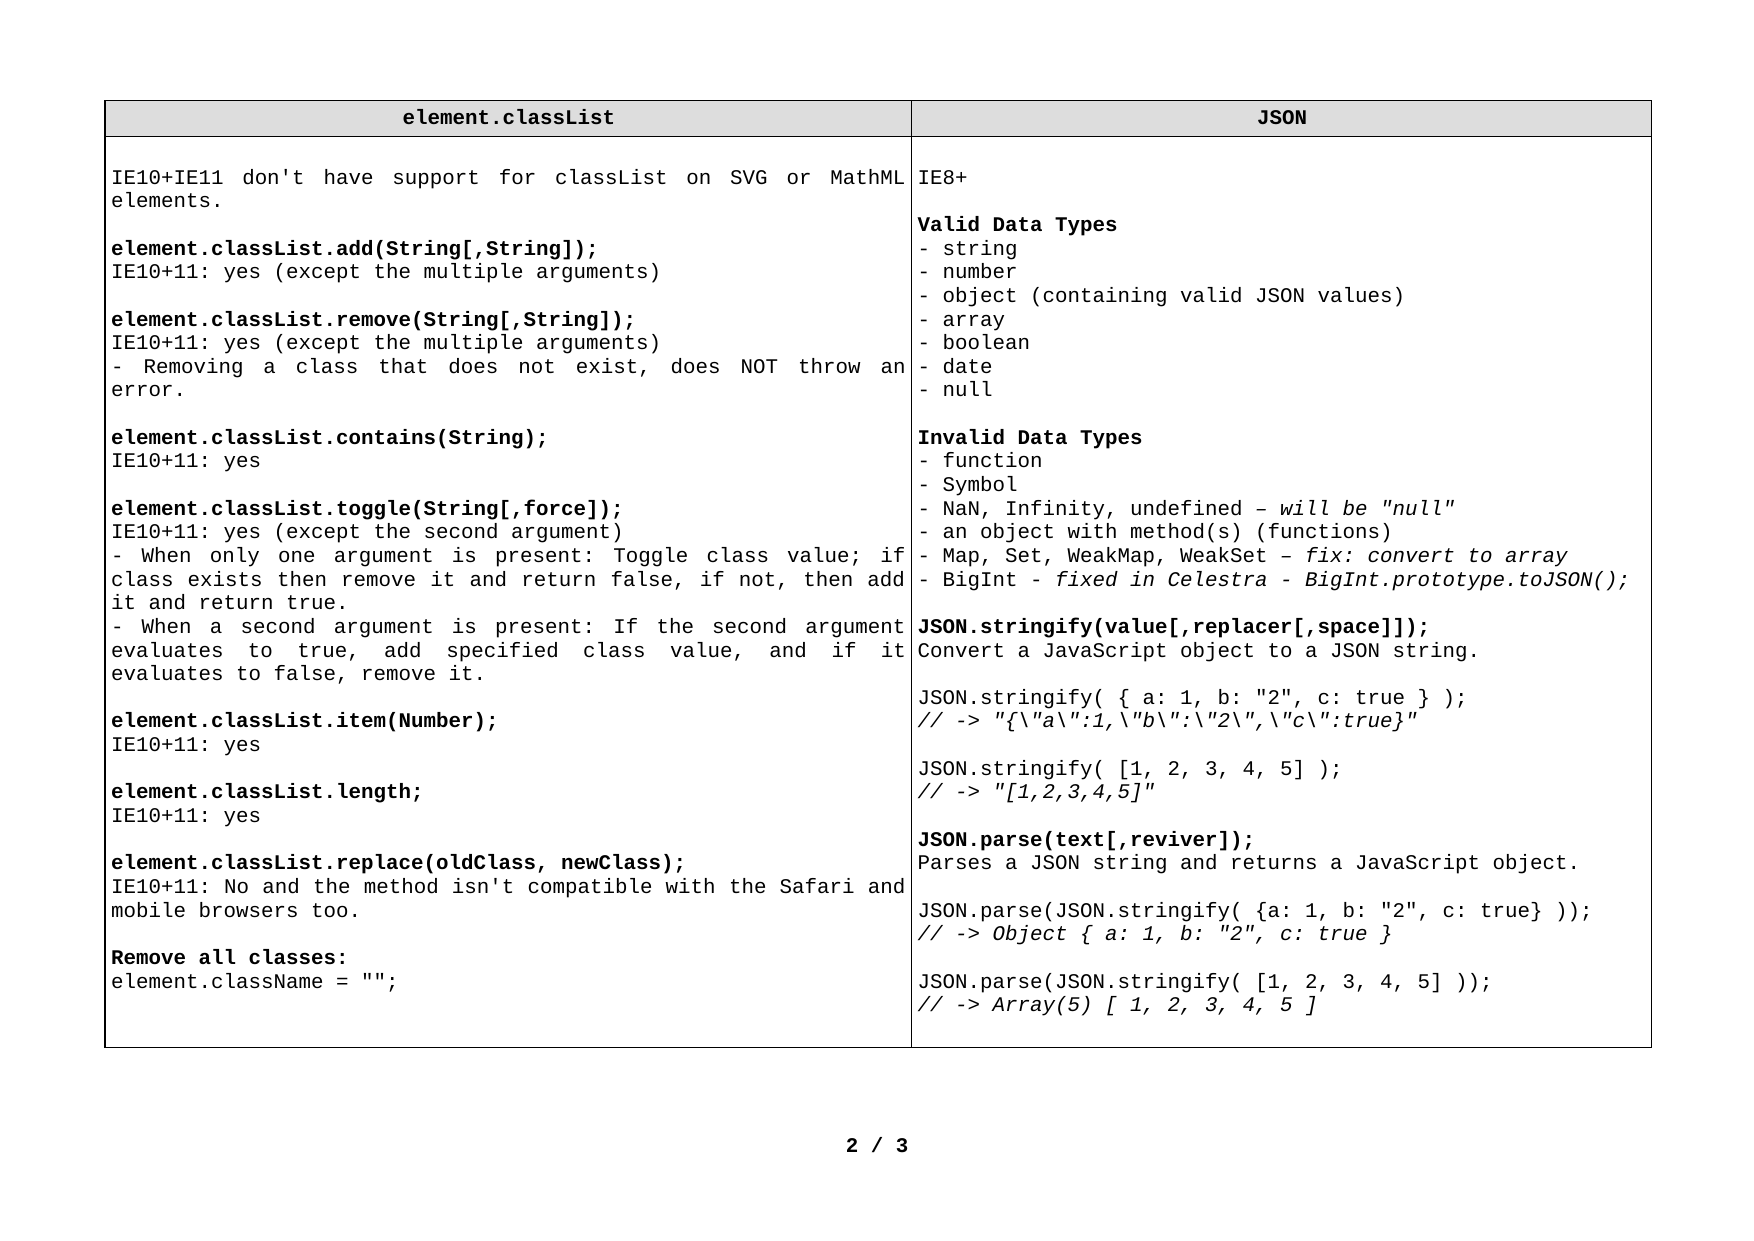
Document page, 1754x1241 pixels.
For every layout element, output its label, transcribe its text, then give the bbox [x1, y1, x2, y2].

table_cell IE10+IE11 don't have support for classList on SVG or MathML elements. element.classList.add(String[,String]); IE10+11: yes (except the multiple arguments) element.classList.remove(String[,String]); IE10+11: yes (except the multiple arguments) - Removing a class that does not exist, does NOT throw an error. element.classList.contains(String); IE10+11: yes element.classList.toggle(String[,force]); IE10+11: yes (except the second argument) - When only one argument is present: Toggle class value; if class exists then remove it and return false, if not, then add it and return true. - When a second argument is present: If the second argument evaluates to true, add specified class value, and if it evaluates to false, remove it. element.classList.item(Number); IE10+11: yes element.classList.length; IE10+11: yes element.classList.replace(oldClass, newClass); IE10+11: No and the method isn't compatible with the Safari and mobile browsers too. Remove all classes: element.className = ""; [106, 137, 911, 1047]
table_header JSON [912, 101, 1651, 136]
table_header element.classList [106, 101, 911, 136]
table_cell IE8+ Valid Data Types - string - number - object (containing valid JSON values) - array - boolean - date - null Invalid Data Types - function - Symbol - NaN, Infinity, undefined – will be "null" - an object with method(s) (functions) - Map, Set, WeakMap, WeakSet – fix: convert to array - BigInt - fixed in Celestra - BigInt.prototype.toJSON(); JSON.stringify(value[,replacer[,space]]); Convert a JavaScript object to a JSON string. JSON.stringify( { a: 1, b: "2", c: true } ); // -> "{\"a\":1,\"b\":\"2\",\"c\":true}" JSON.stringify( [1, 2, 3, 4, 5] ); // -> "[1,2,3,4,5]" JSON.parse(text[,reviver]); Parses a JSON string and returns a JavaScript object. JSON.parse(JSON.stringify( {a: 1, b: "2", c: true} )); // -> Object { a: 1, b: "2", c: true } JSON.parse(JSON.stringify( [1, 2, 3, 4, 5] )); // -> Array(5) [ 1, 2, 3, 4, 5 ] [912, 137, 1651, 1047]
